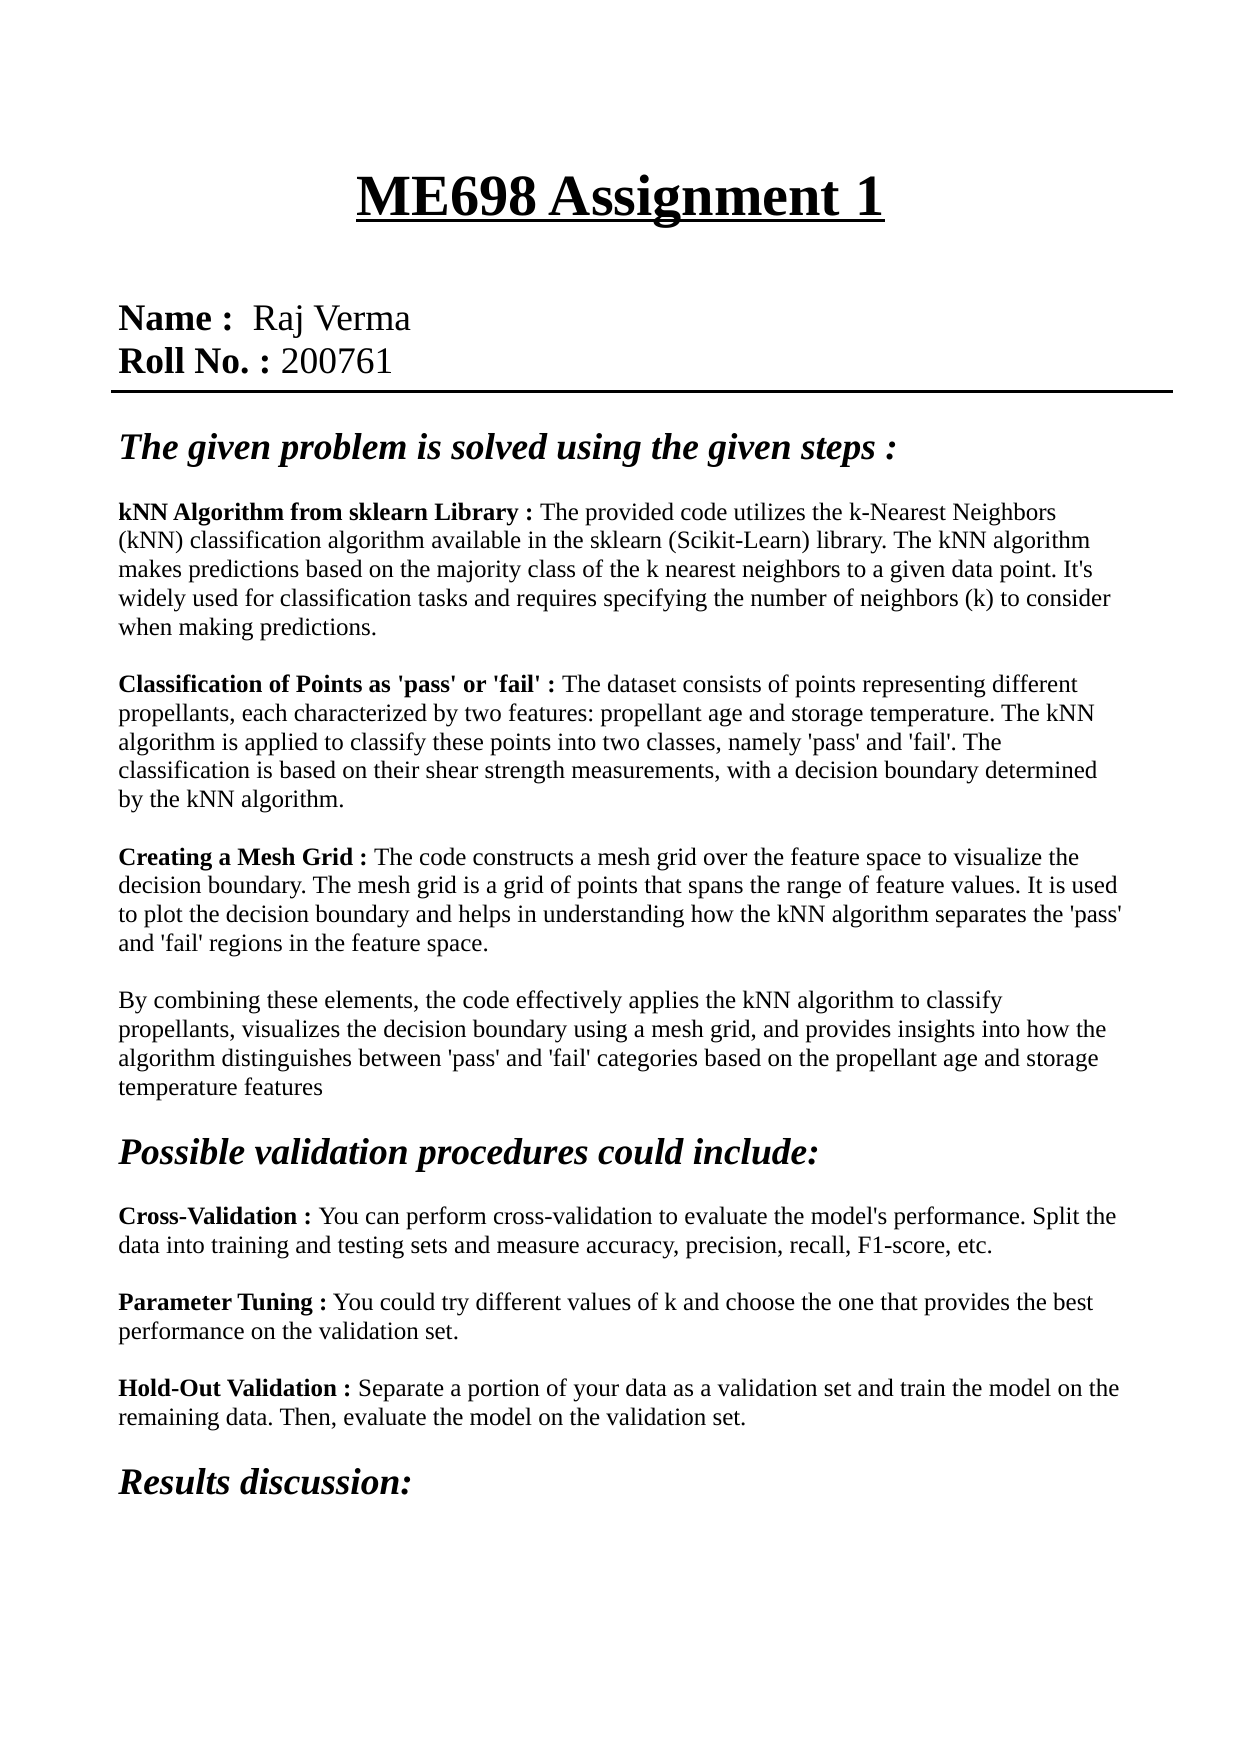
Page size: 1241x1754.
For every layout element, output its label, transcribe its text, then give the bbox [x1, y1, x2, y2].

text Classification of Points as 'pass' or 'fail' : The dataset consists of points representing different propellants, each characterized by two features: propellant age and storage temperature. The kNN algorithm is applied to classify these points into two classes, namely 'pass' and 'fail'. The classification is based on their shear strength measurements, with a decision boundary determined by the kNN algorithm. [118, 669, 1122, 813]
text Cross-Validation : You can perform cross-validation to evaluate the model's performance. Split the data into training and testing sets and measure accuracy, precision, recall, F1-score, etc. [118, 1201, 1122, 1258]
text Creating a Mesh Grid : The code constructs a mesh grid over the feature space to visualize the decision boundary. The mesh grid is a grid of points that spans the range of feature values. It is used to plot the decision boundary and helps in understanding how the kNN algorithm separates the 'pass' and 'fail' regions in the feature space. [118, 842, 1122, 957]
text The given problem is solved using the given steps : [118, 425, 1122, 468]
text Results discussion: [118, 1460, 1122, 1503]
text By combining these elements, the code effectively applies the kNN algorithm to classify propellants, visualizes the decision boundary using a mesh grid, and provides insights into how the algorithm distinguishes between 'pass' and 'fail' categories based on the propellant age and storage temperature features [118, 985, 1122, 1100]
text ME698 Assignment 1 [118, 161, 1122, 228]
text Roll No. : 200761 [118, 338, 1122, 382]
text Hold-Out Validation : Separate a portion of your data as a validation set and train the model on the remaining data. Then, evaluate the model on the validation set. [118, 1373, 1122, 1431]
text Parameter Tuning : You could try different values of k and choose the one that provides the best performance on the validation set. [118, 1287, 1122, 1345]
text Possible validation procedures could include: [118, 1129, 1122, 1172]
text kNN Algorithm from sklearn Library : The provided code utilizes the k-Nearest Neighbors (kNN) classification algorithm available in the sklearn (Scikit-Learn) library. The kNN algorithm makes predictions based on the majority class of the k nearest neighbors to a given data point. It's widely used for classification tasks and requires specifying the number of neighbors (k) to consider when making predictions. [118, 468, 1122, 640]
text Name : Raj Verma [118, 295, 1122, 338]
